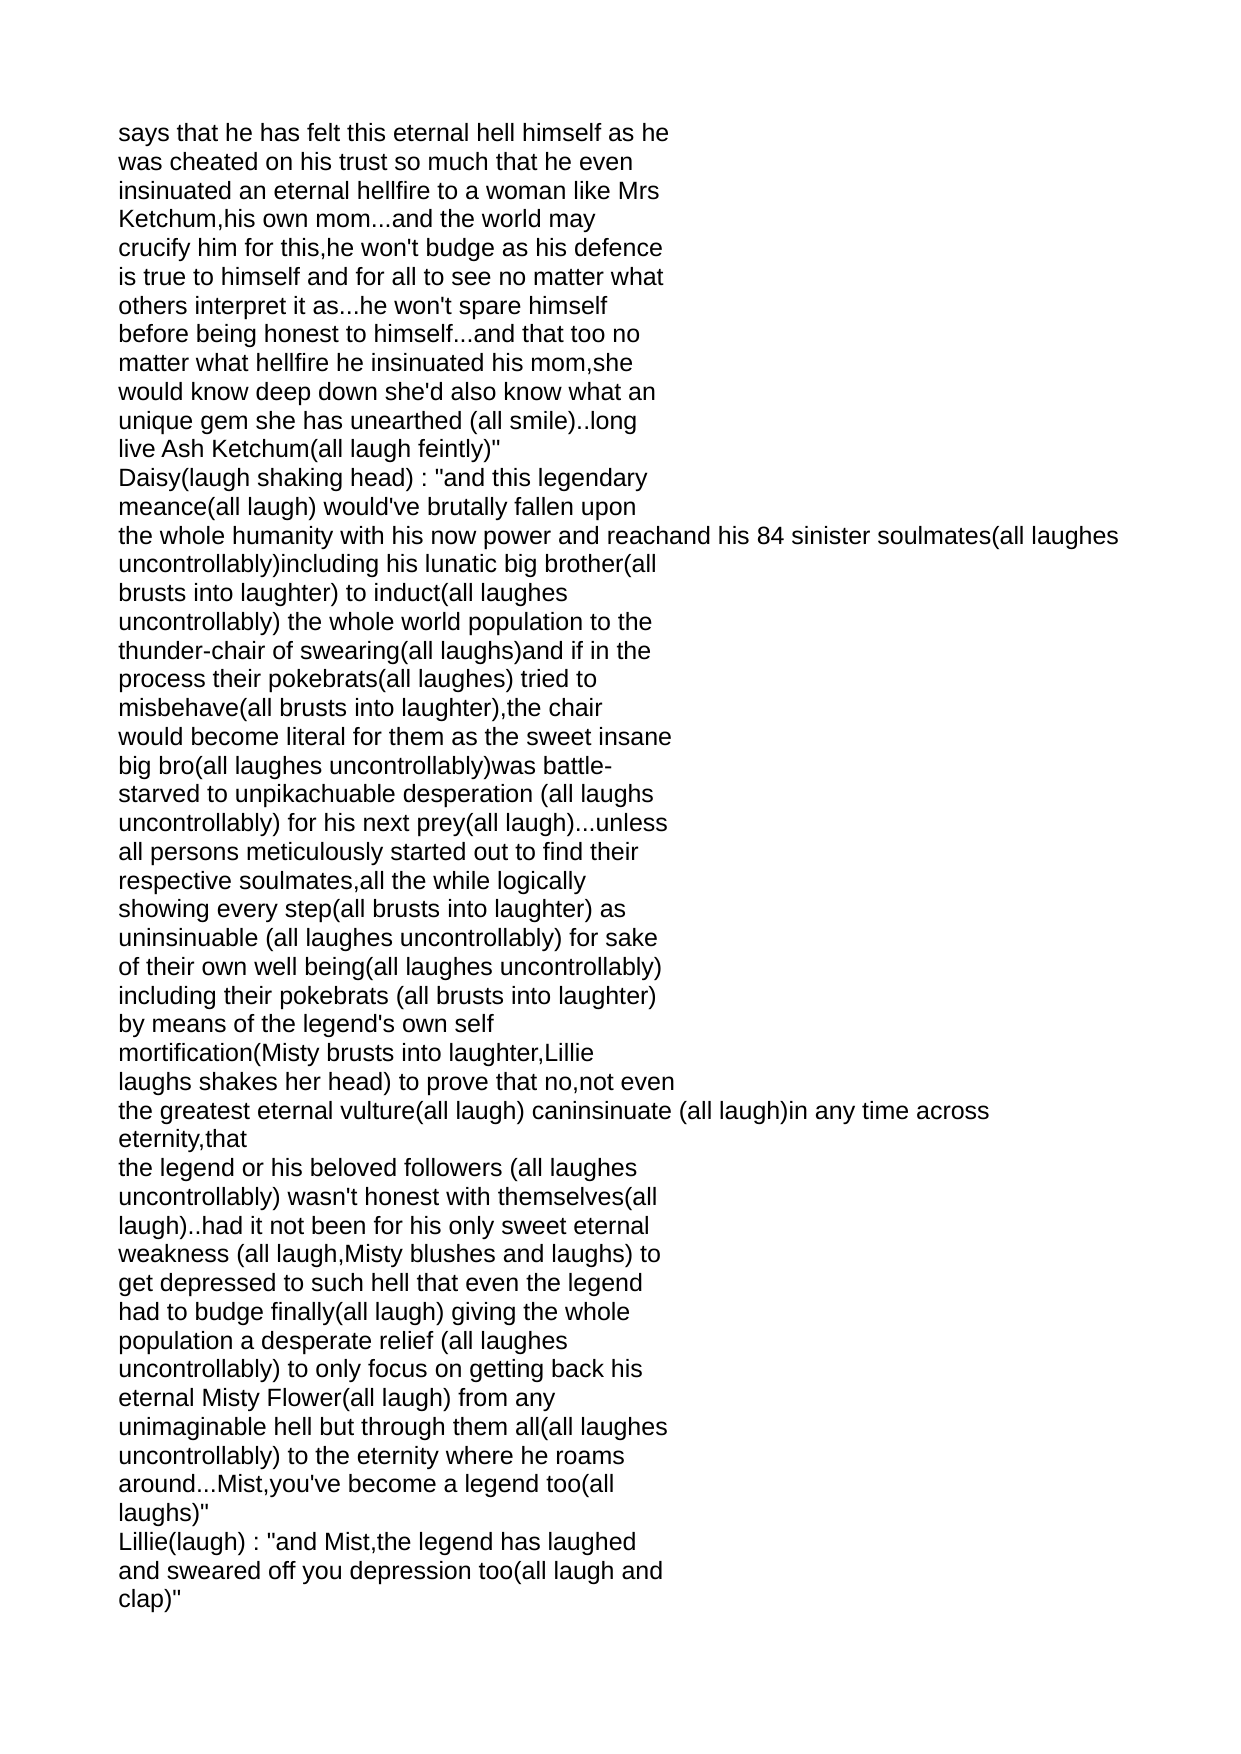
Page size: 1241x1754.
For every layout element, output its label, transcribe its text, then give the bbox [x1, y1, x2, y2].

text laughs)" [118, 1498, 1122, 1527]
text unique gem she has unearthed (all smile)..long [118, 406, 1122, 434]
text eternal Misty Flower(all laugh) from any [118, 1383, 1122, 1412]
text starved to unpikachuable desperation (all laughs [118, 779, 1122, 808]
text the greatest eternal vulture(all laugh) caninsinuate (all laugh)in any time across eternity,that [118, 1096, 1122, 1153]
text misbehave(all brusts into laughter),the chair [118, 693, 1122, 722]
text process their pokebrats(all laughes) tried to [118, 664, 1122, 693]
text uncontrollably)including his lunatic big brother(all [118, 549, 1122, 578]
text weakness (all laugh,Misty blushes and laughs) to [118, 1239, 1122, 1268]
text thunder-chair of swearing(all laughs)and if in the [118, 636, 1122, 664]
text uncontrollably) to the eternity where he roams [118, 1441, 1122, 1469]
text Daisy(laugh shaking head) : "and this legendary [118, 463, 1122, 492]
text before being honest to himself...and that too no [118, 319, 1122, 348]
text showing every step(all brusts into laughter) as [118, 894, 1122, 923]
text population a desperate relief (all laughes [118, 1326, 1122, 1354]
text would know deep down she'd also know what an [118, 377, 1122, 406]
text uninsinuable (all laughes uncontrollably) for sake [118, 923, 1122, 952]
text of their own well being(all laughes uncontrollably) [118, 952, 1122, 981]
text crucify him for this,he won't budge as his defence [118, 233, 1122, 262]
text insinuated an eternal hellfire to a woman like Mrs [118, 176, 1122, 204]
text unimaginable hell but through them all(all laughes [118, 1412, 1122, 1441]
text Ketchum,his own mom...and the world may [118, 204, 1122, 233]
text by means of the legend's own self [118, 1009, 1122, 1038]
text uncontrollably) for his next prey(all laugh)...unless [118, 808, 1122, 837]
text get depressed to such hell that even the legend [118, 1268, 1122, 1297]
text the legend or his beloved followers (all laughes [118, 1153, 1122, 1182]
text uncontrollably) wasn't honest with themselves(all [118, 1182, 1122, 1211]
text live Ash Ketchum(all laugh feintly)" [118, 434, 1122, 463]
text matter what hellfire he insinuated his mom,she [118, 348, 1122, 377]
text says that he has felt this eternal hell himself as he [118, 118, 1122, 147]
text big bro(all laughes uncontrollably)was battle- [118, 751, 1122, 779]
text meance(all laugh) would've brutally fallen upon [118, 492, 1122, 521]
text respective soulmates,all the while logically [118, 866, 1122, 894]
text laughs shakes her head) to prove that no,not even [118, 1067, 1122, 1096]
text laugh)..had it not been for his only sweet eternal [118, 1211, 1122, 1239]
text clap)" [118, 1584, 1122, 1613]
text brusts into laughter) to induct(all laughes [118, 578, 1122, 607]
text around...Mist,you've become a legend too(all [118, 1469, 1122, 1498]
text the whole humanity with his now power and reachand his 84 sinister soulmates(all laughes [118, 521, 1122, 549]
text mortification(Misty brusts into laughter,Lillie [118, 1038, 1122, 1067]
text would become literal for them as the sweet insane [118, 722, 1122, 751]
text had to budge finally(all laugh) giving the whole [118, 1297, 1122, 1326]
text was cheated on his trust so much that he even [118, 147, 1122, 176]
text including their pokebrats (all brusts into laughter) [118, 981, 1122, 1009]
text and sweared off you depression too(all laugh and [118, 1556, 1122, 1584]
text uncontrollably) to only focus on getting back his [118, 1354, 1122, 1383]
text all persons meticulously started out to find their [118, 837, 1122, 866]
text uncontrollably) the whole world population to the [118, 607, 1122, 636]
text is true to himself and for all to see no matter what [118, 262, 1122, 291]
text others interpret it as...he won't spare himself [118, 291, 1122, 319]
text Lillie(laugh) : "and Mist,the legend has laughed [118, 1527, 1122, 1556]
